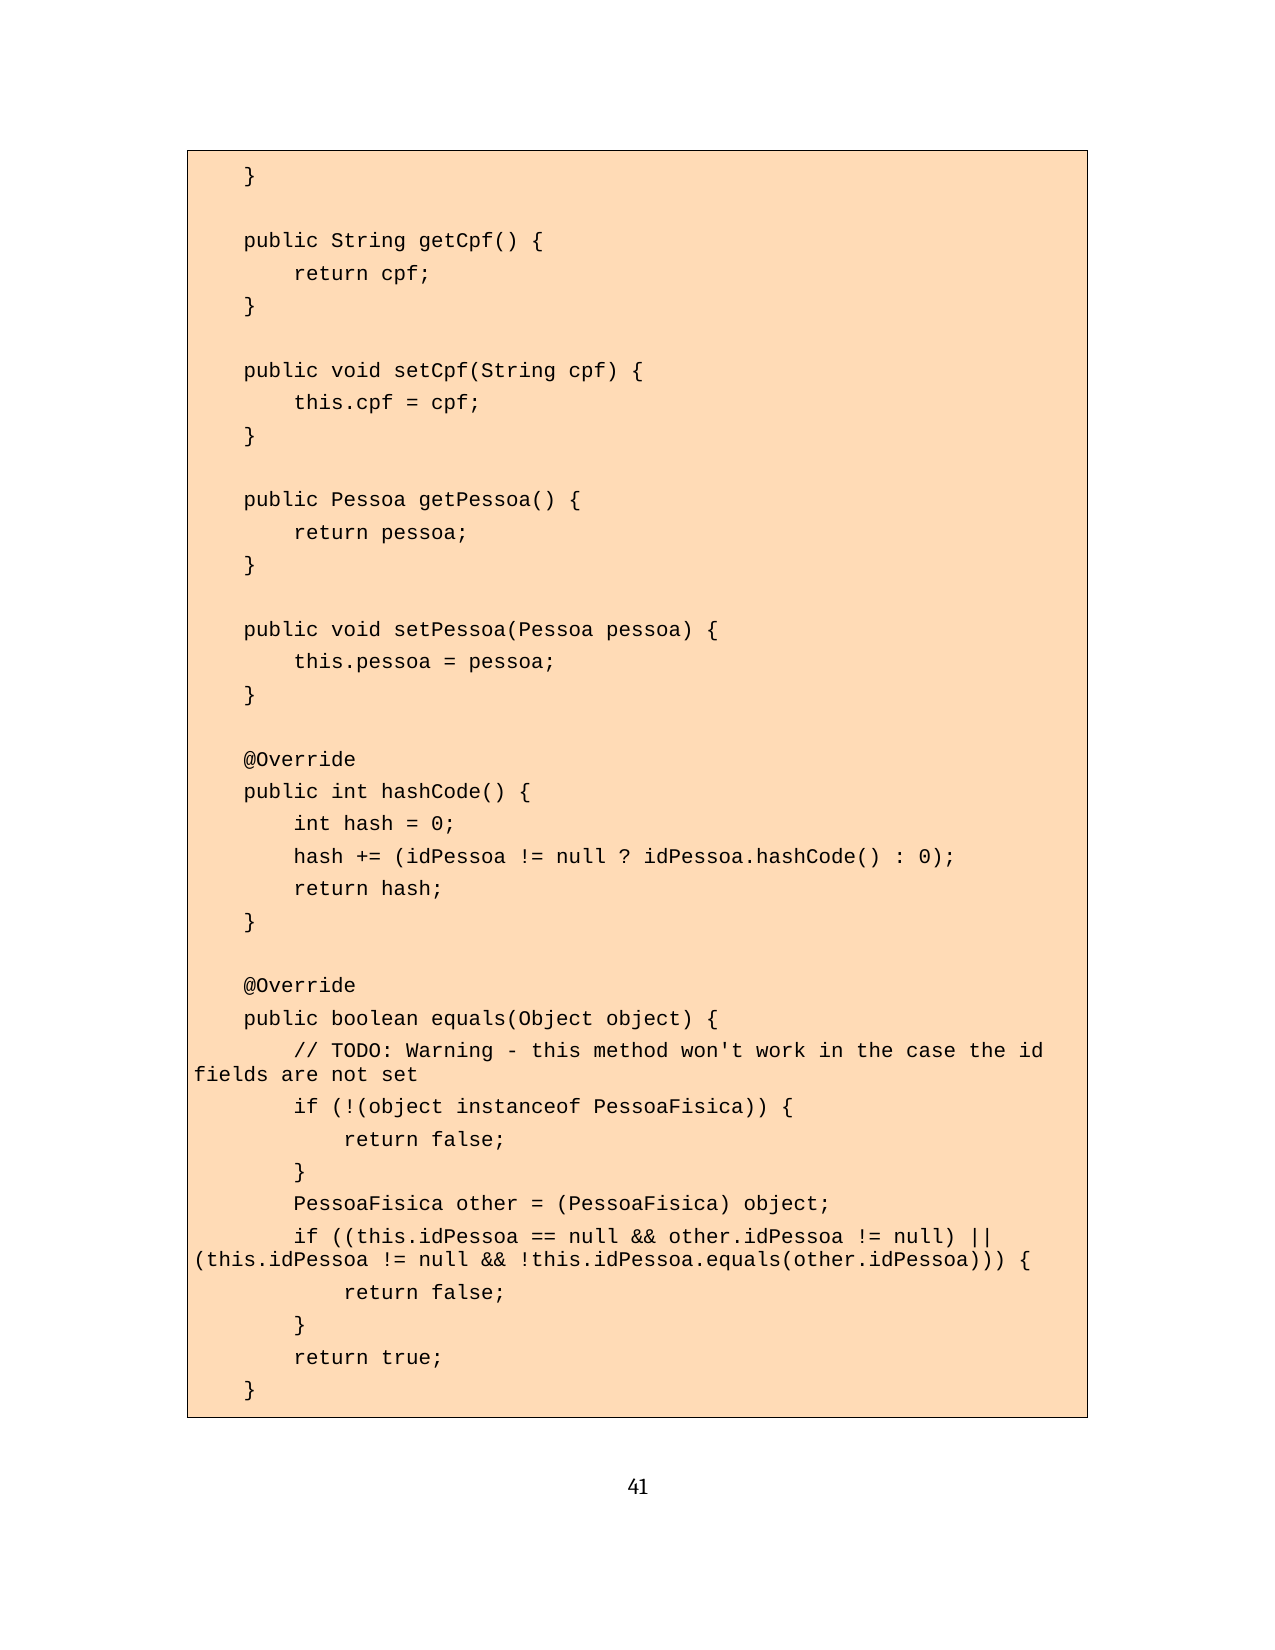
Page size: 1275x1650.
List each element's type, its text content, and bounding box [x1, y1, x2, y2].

table_header } public String getCpf() { return cpf; } public void setCpf(String cpf) { this.cpf = cpf; } public Pessoa getPessoa() { return pessoa; } public void setPessoa(Pessoa pessoa) { this.pessoa = pessoa; } @Override public int hashCode() { int hash = 0; hash += (idPessoa != null ? idPessoa.hashCode() : 0); return hash; } @Override public boolean equals(Object object) { // TODO: Warning - this method won't work in the case the id fields are not set if (!(object instanceof PessoaFisica)) { return false; } PessoaFisica other = (PessoaFisica) object; if ((this.idPessoa == null && other.idPessoa != null) || (this.idPessoa != null && !this.idPessoa.equals(other.idPessoa))) { return false; } return true; } [188, 151, 1087, 1417]
